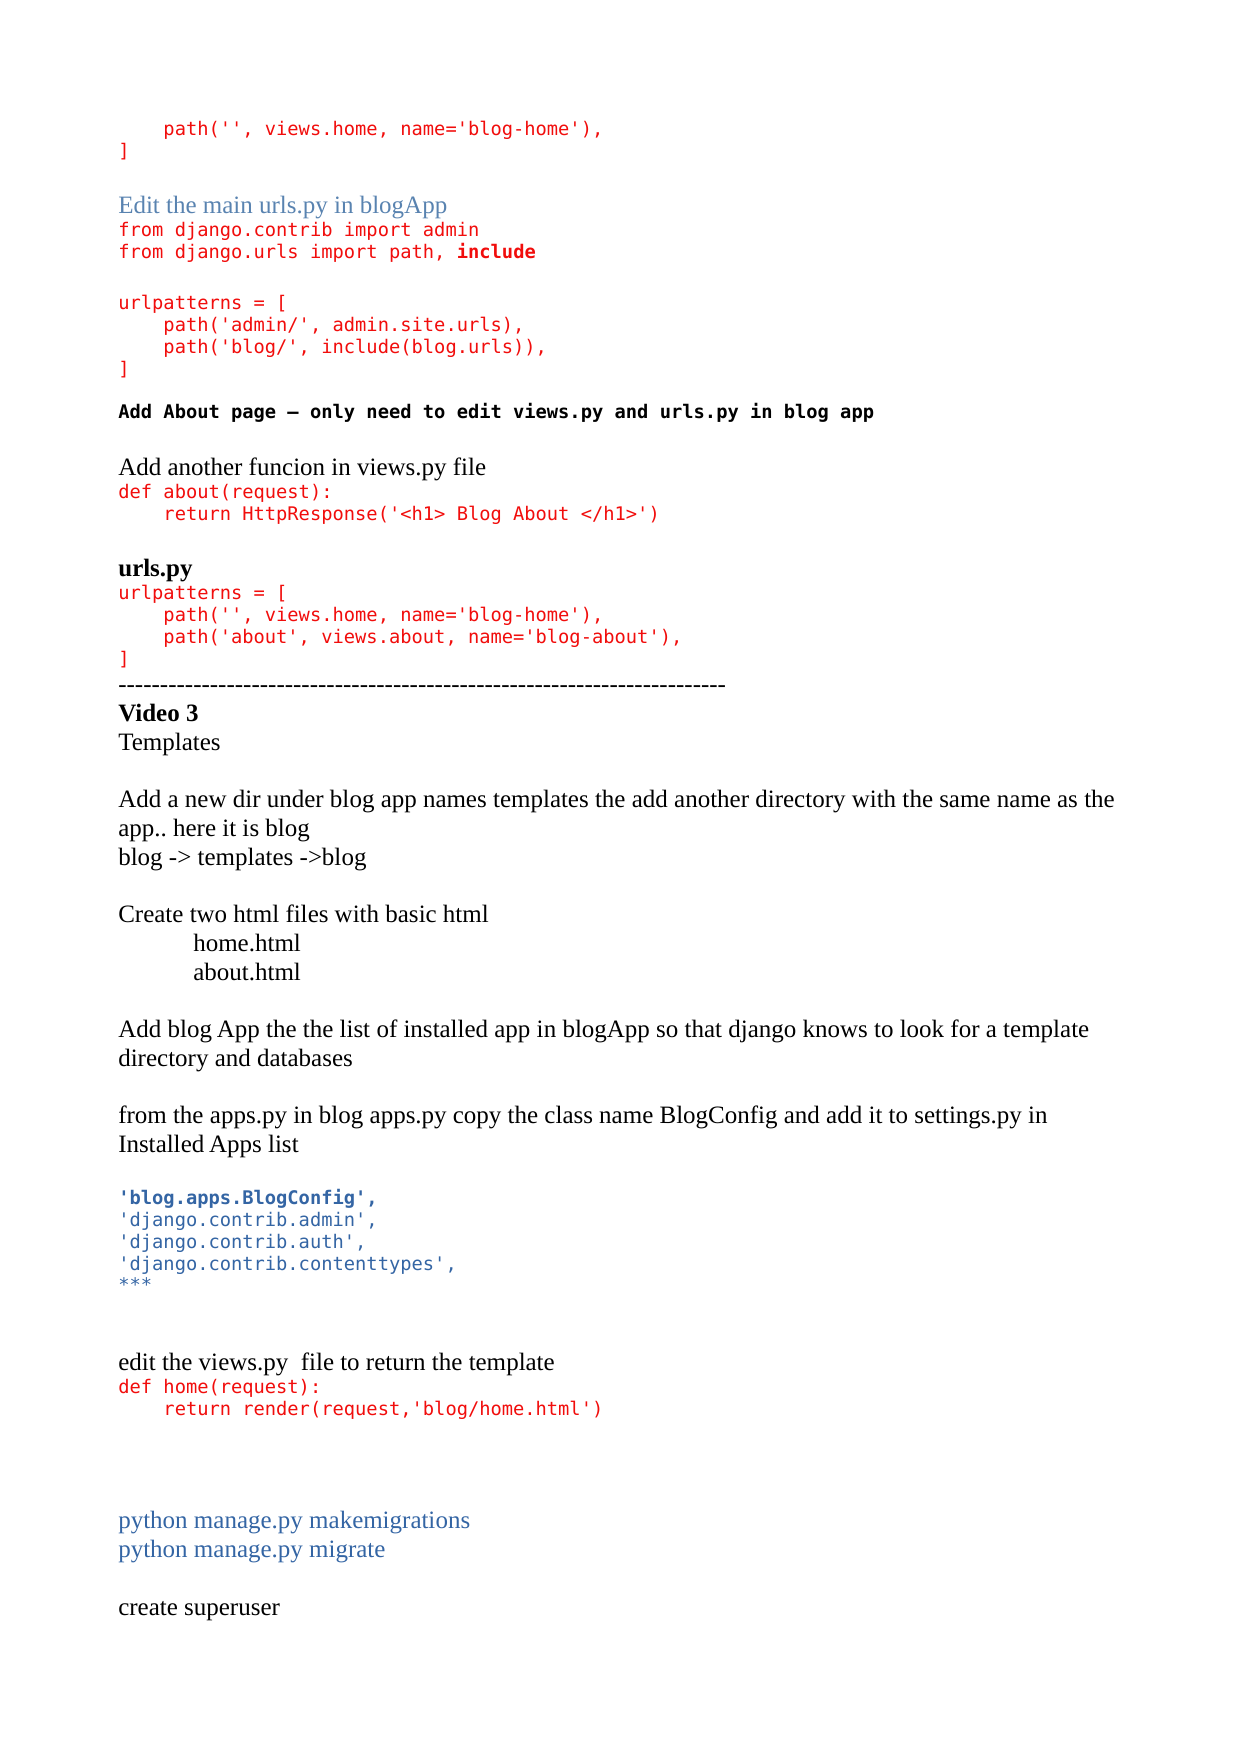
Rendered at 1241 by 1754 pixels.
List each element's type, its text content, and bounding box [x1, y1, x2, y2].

text *** [118, 1274, 1122, 1296]
text Add blog App the the list of installed app in blogApp so that django knows to look for a template directory and databases [118, 1014, 1122, 1072]
text from django.contrib import admin from django.urls import path, include urlpatterns = [ path('admin/', admin.site.urls), path('blog/', include(blog.urls)), [118, 219, 1122, 357]
text python manage.py makemigrations [118, 1506, 1122, 1534]
text path('', views.home, name='blog-home'), ] [118, 118, 1122, 162]
text 'django.contrib.admin', 'django.contrib.auth', 'django.contrib.contenttypes', [118, 1209, 1122, 1274]
text home.html [118, 928, 1122, 957]
text Edit the main urls.py in blogApp [118, 191, 1122, 219]
text python manage.py migrate [118, 1534, 1122, 1563]
text ] [118, 357, 1122, 379]
text Create two html files with basic html [118, 899, 1122, 928]
text def home(request): return render(request,'blog/home.html') [118, 1376, 1122, 1419]
text ------------------------------------------------------------------------- [118, 669, 1122, 698]
text urls.py urlpatterns = [ path('', views.home, name='blog-home'), [118, 553, 1122, 626]
text Templates [118, 727, 1122, 756]
text def about(request): return HttpResponse('<h1> Blog About </h1>') [118, 481, 1122, 524]
text Add About page – only need to edit views.py and urls.py in blog app [118, 401, 1122, 423]
text blog -> templates ->blog [118, 842, 1122, 871]
text Add a new dir under blog app names templates the add another directory with the same name as the app.. here it is blog [118, 784, 1122, 842]
text create superuser [118, 1592, 1122, 1621]
text Video 3 [118, 698, 1122, 727]
text from the apps.py in blog apps.py copy the class name BlogConfig and add it to settings.py in Installed Apps list [118, 1101, 1122, 1158]
text path('about', views.about, name='blog-about'), [118, 626, 1122, 647]
text ] [118, 647, 1122, 669]
text edit the views.py file to return the template [118, 1347, 1122, 1376]
text 'blog.apps.BlogConfig', [118, 1187, 1122, 1209]
text Add another funcion in views.py file [118, 452, 1122, 481]
text about.html [118, 957, 1122, 986]
